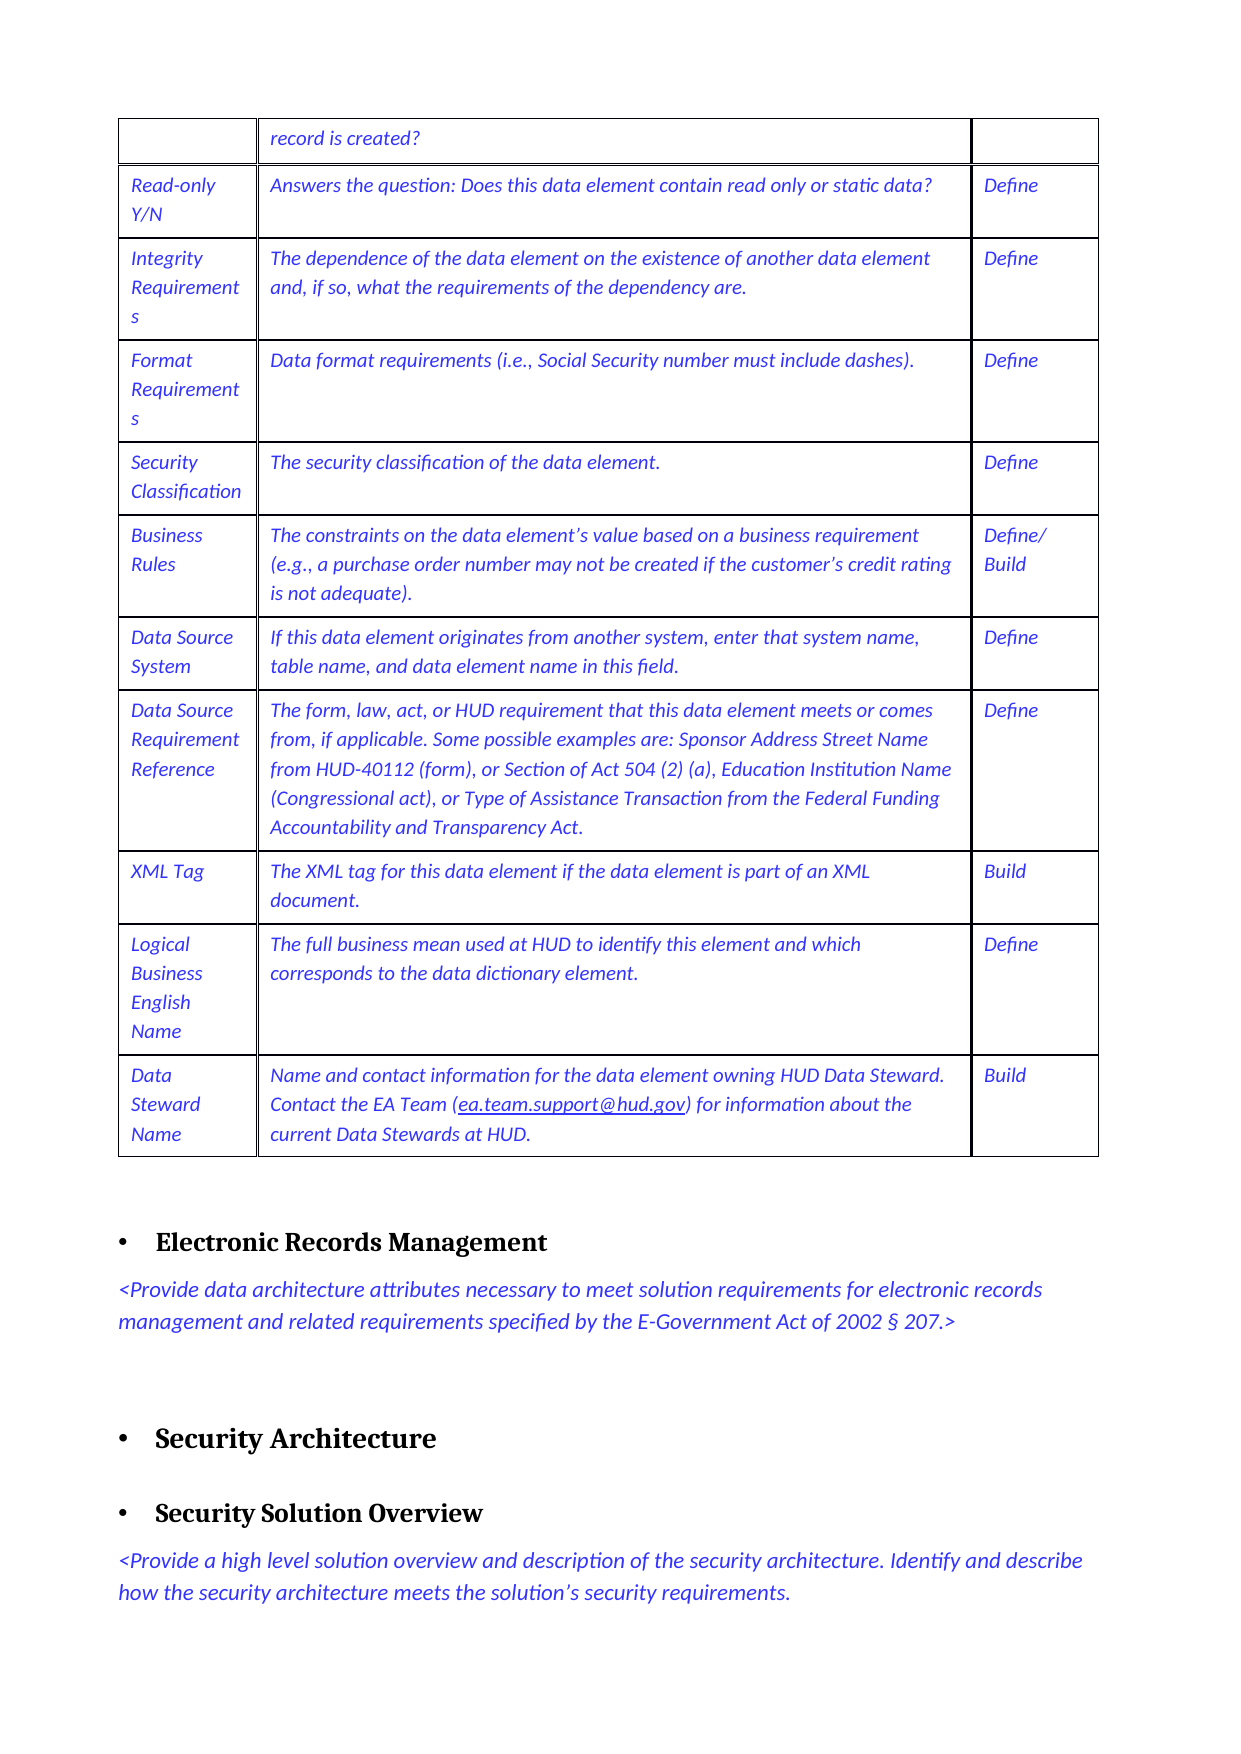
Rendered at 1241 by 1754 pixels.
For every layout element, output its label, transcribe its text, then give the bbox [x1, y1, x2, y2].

table_cell Define [973, 166, 1098, 237]
table_cell Data Steward Name [119, 1056, 256, 1156]
table_cell Answers the question: Does this data element contain read only or static data? [259, 166, 970, 237]
text <Provide a high level solution overview and description of the security architecture. Identify and describe how the security architecture meets the solution’s security requirements. [118, 1546, 1122, 1606]
table_cell Define [973, 341, 1098, 441]
table_cell Define/Build [973, 516, 1098, 616]
table_cell Format Requirements [119, 341, 256, 441]
list Security Architecture [81, 1422, 1122, 1455]
table_cell If this data element originates from another system, enter that system name, table name, and data element name in this field. [259, 618, 970, 689]
table_cell Integrity Requirements [119, 239, 256, 339]
list Electronic Records Management [81, 1227, 1122, 1258]
table_cell Build [973, 1056, 1098, 1156]
table_cell Define [973, 239, 1098, 339]
list Security Solution Overview [81, 1498, 1122, 1529]
table_cell The XML tag for this data element if the data element is part of an XML document. [259, 852, 970, 923]
table_cell The form, law, act, or HUD requirement that this data element meets or comes from, if applicable. Some possible examples are: Sponsor Address Street Name from HUD-40112 (form), or Section of Act 504 (2) (a), Education Institution Name (Congressional act), or Type of Assistance Transaction from the Federal Funding Accountability and Transparency Act. [259, 691, 970, 850]
table_cell [119, 119, 256, 163]
table_cell [973, 119, 1098, 163]
table_cell The dependence of the data element on the existence of another data element and, if so, what the requirements of the dependency are. [259, 239, 970, 339]
table_cell XML Tag [119, 852, 256, 923]
table_cell Define [973, 443, 1098, 514]
table_cell Data Source Requirement Reference [119, 691, 256, 850]
table_cell Data format requirements (i.e., Social Security number must include dashes). [259, 341, 970, 441]
table_cell Build [973, 852, 1098, 923]
table_cell Logical Business English Name [119, 925, 256, 1054]
table_cell The security classification of the data element. [259, 443, 970, 514]
table_cell Define [973, 618, 1098, 689]
table_cell The constraints on the data element’s value based on a business requirement (e.g., a purchase order number may not be created if the customer’s credit rating is not adequate). [259, 516, 970, 616]
text <Provide data architecture attributes necessary to meet solution requirements for electronic records management and related requirements specified by the E-Government Act of 2002 § 207.> [118, 1275, 1122, 1335]
table_cell The full business mean used at HUD to identify this element and which corresponds to the data dictionary element. [259, 925, 970, 1054]
table_cell Security Classification [119, 443, 256, 514]
table_cell Read-only Y/N [119, 166, 256, 237]
table_cell record is created? [259, 119, 970, 163]
table_cell Name and contact information for the data element owning HUD Data Steward. Contact the EA Team (ea.team.support@hud.gov) for information about the current Data Stewards at HUD. [259, 1056, 970, 1156]
table_cell Business Rules [119, 516, 256, 616]
table_cell Define [973, 691, 1098, 850]
table_cell Data Source System [119, 618, 256, 689]
table_cell Define [973, 925, 1098, 1054]
